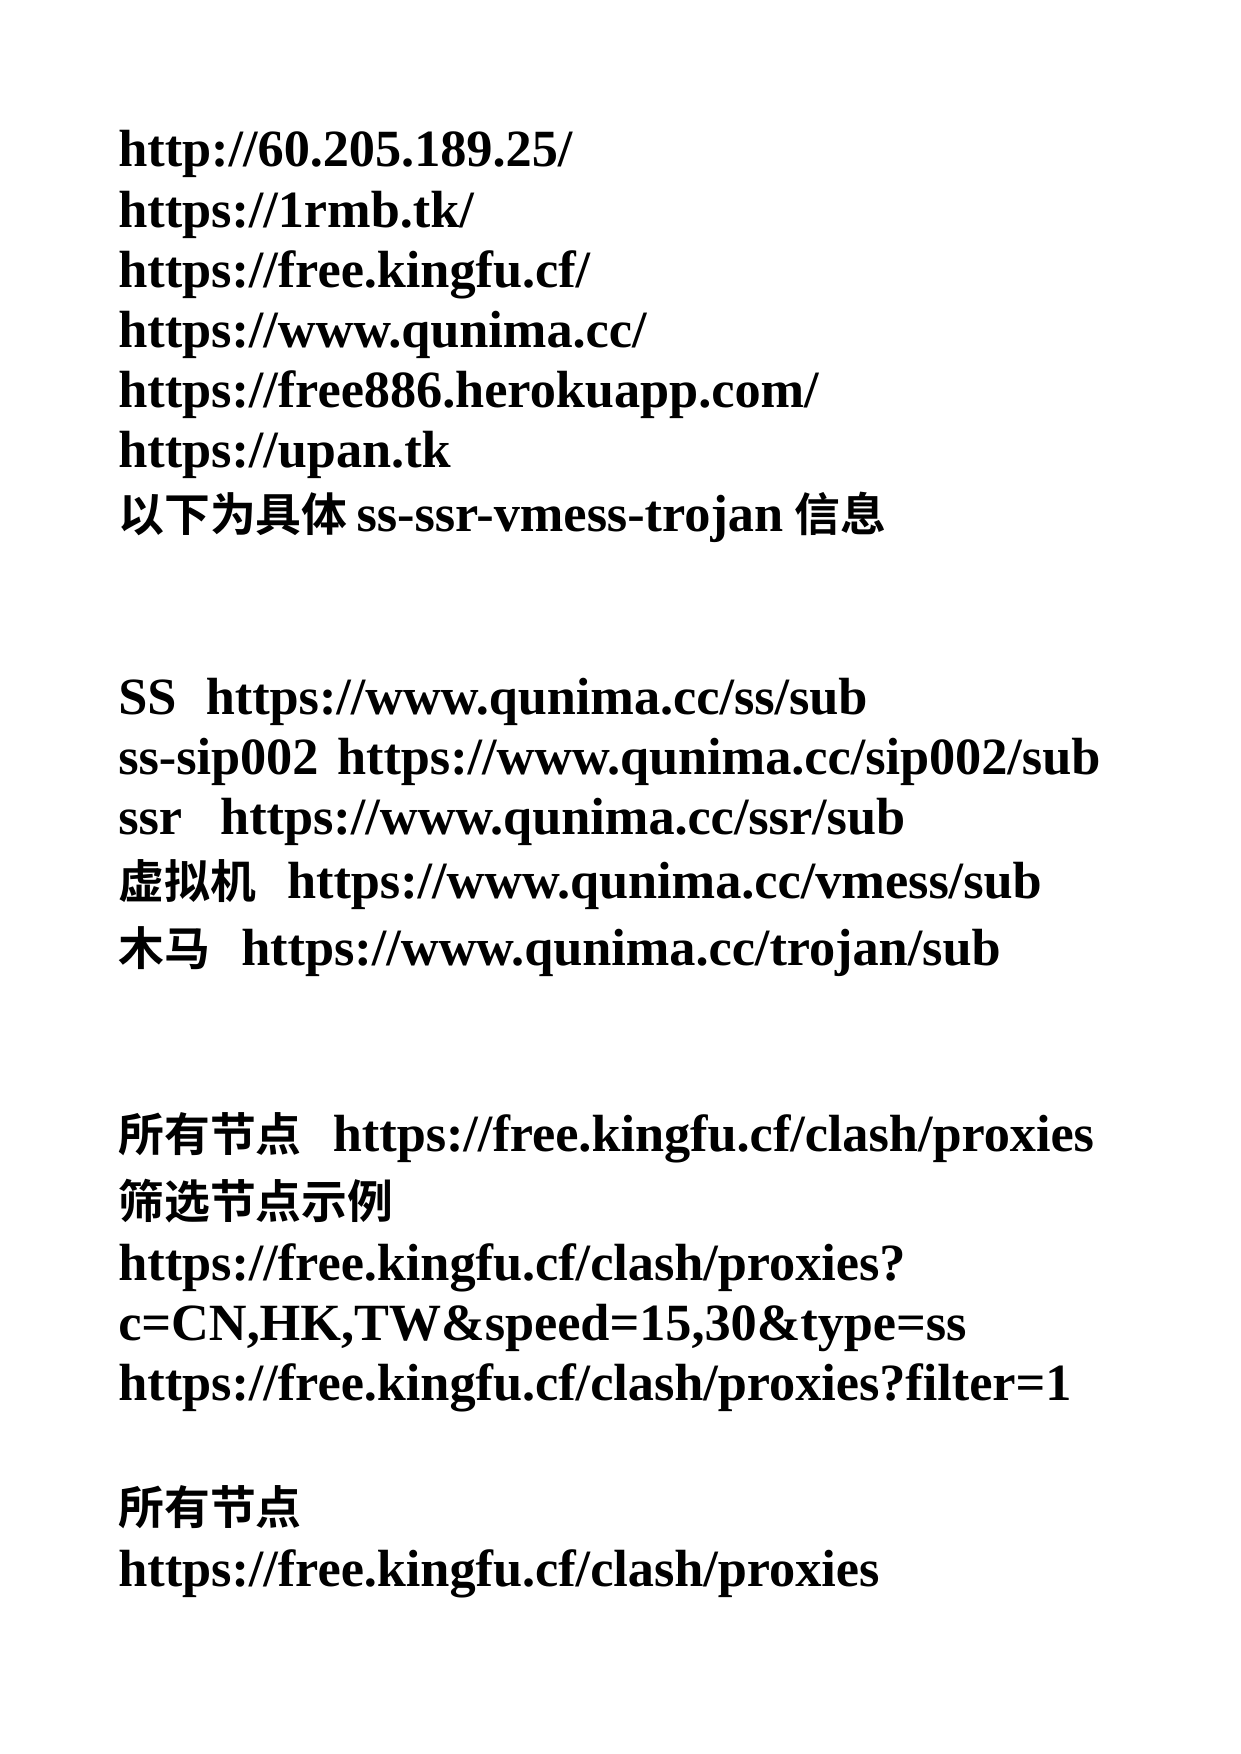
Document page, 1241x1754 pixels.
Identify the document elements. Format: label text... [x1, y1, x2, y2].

text 所有节点 [118, 1472, 1122, 1538]
text 木马 https://www.qunima.cc/trojan/sub [118, 912, 1122, 978]
text SS https://www.qunima.cc/ss/sub [118, 665, 1122, 725]
text 筛选节点示例 https://free.kingfu.cf/clash/proxies?c=CN,HK,TW&speed=15,30&type=ss [118, 1165, 1122, 1351]
text https://www.qunima.cc/ [118, 298, 1122, 358]
text 以下为具体ss-ssr-vmess-trojan信息 [118, 479, 1122, 545]
text ssr https://www.qunima.cc/ssr/sub [118, 786, 1122, 846]
text https://free.kingfu.cf/clash/proxies?filter=1 [118, 1351, 1122, 1412]
text 虚拟机 https://www.qunima.cc/vmess/sub [118, 846, 1122, 912]
text https://upan.tk [118, 419, 1122, 479]
text https://free886.herokuapp.com/ [118, 358, 1122, 419]
text https://1rmb.tk/ [118, 178, 1122, 238]
text ss-sip002 https://www.qunima.cc/sip002/sub [118, 725, 1122, 786]
text https://free.kingfu.cf/ [118, 238, 1122, 298]
text 所有节点 https://free.kingfu.cf/clash/proxies [118, 1098, 1122, 1165]
text http://60.205.189.25/ [118, 118, 1122, 178]
text https://free.kingfu.cf/clash/proxies [118, 1538, 1122, 1598]
